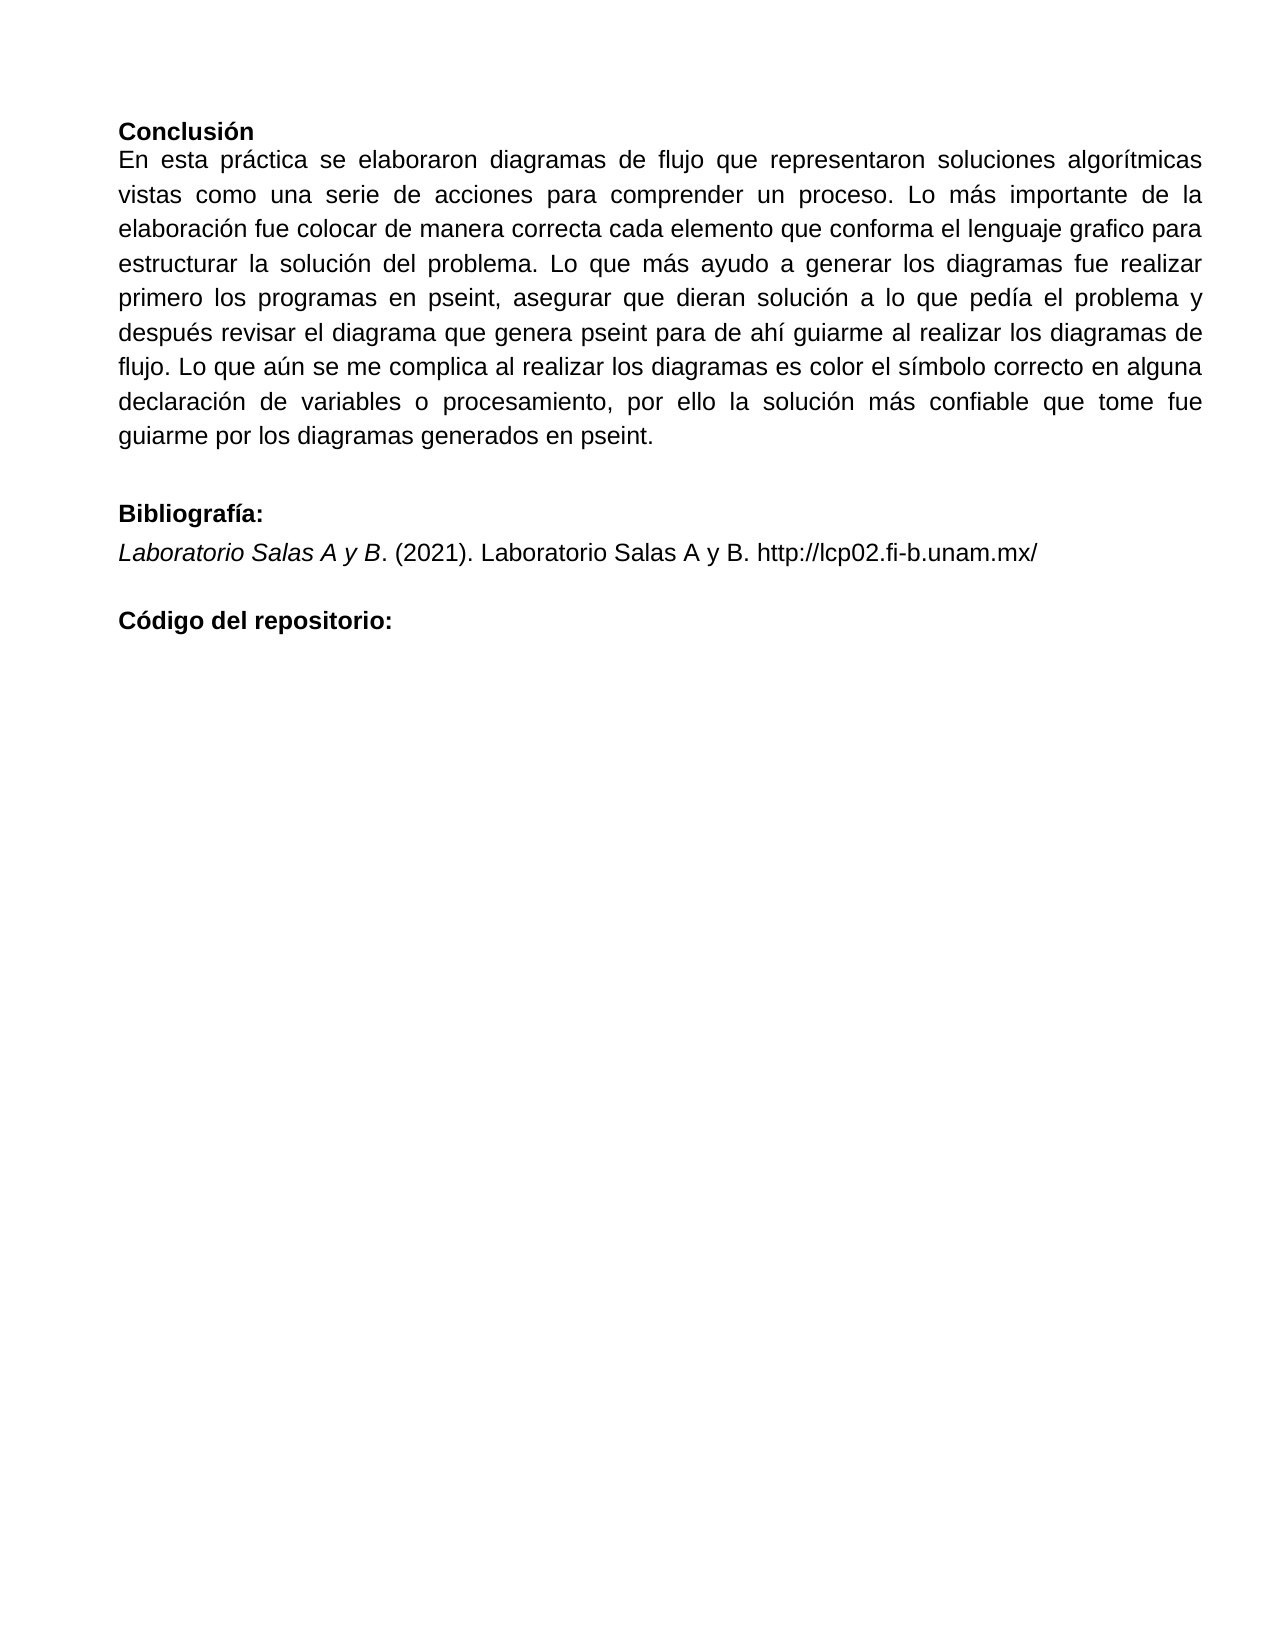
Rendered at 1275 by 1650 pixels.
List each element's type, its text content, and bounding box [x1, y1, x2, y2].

text Laboratorio Salas A y B. (2021). Laboratorio Salas A y B. http://lcp02.fi-b.unam.mx/ [118, 538, 1205, 567]
text En esta práctica se elaboraron diagramas de flujo que representaron soluciones algorítmicas vistas como una serie de acciones para comprender un proceso. Lo más importante de la elaboración fue colocar de manera correcta cada elemento que conforma el lenguaje grafico para estructurar la solución del problema. Lo que más ayudo a generar los diagramas fue realizar primero los programas en pseint, asegurar que dieran solución a lo que pedía el problema y después revisar el diagrama que genera pseint para de ahí guiarme al realizar los diagramas de flujo. Lo que aún se me complica al realizar los diagramas es color el símbolo correcto en alguna declaración de variables o procesamiento, por ello la solución más confiable que tome fue guiarme por los diagramas generados en pseint. [118, 145, 1205, 450]
text Bibliografía: [118, 499, 1205, 528]
text Código del repositorio: [118, 606, 1205, 635]
text Conclusión [118, 117, 1205, 145]
